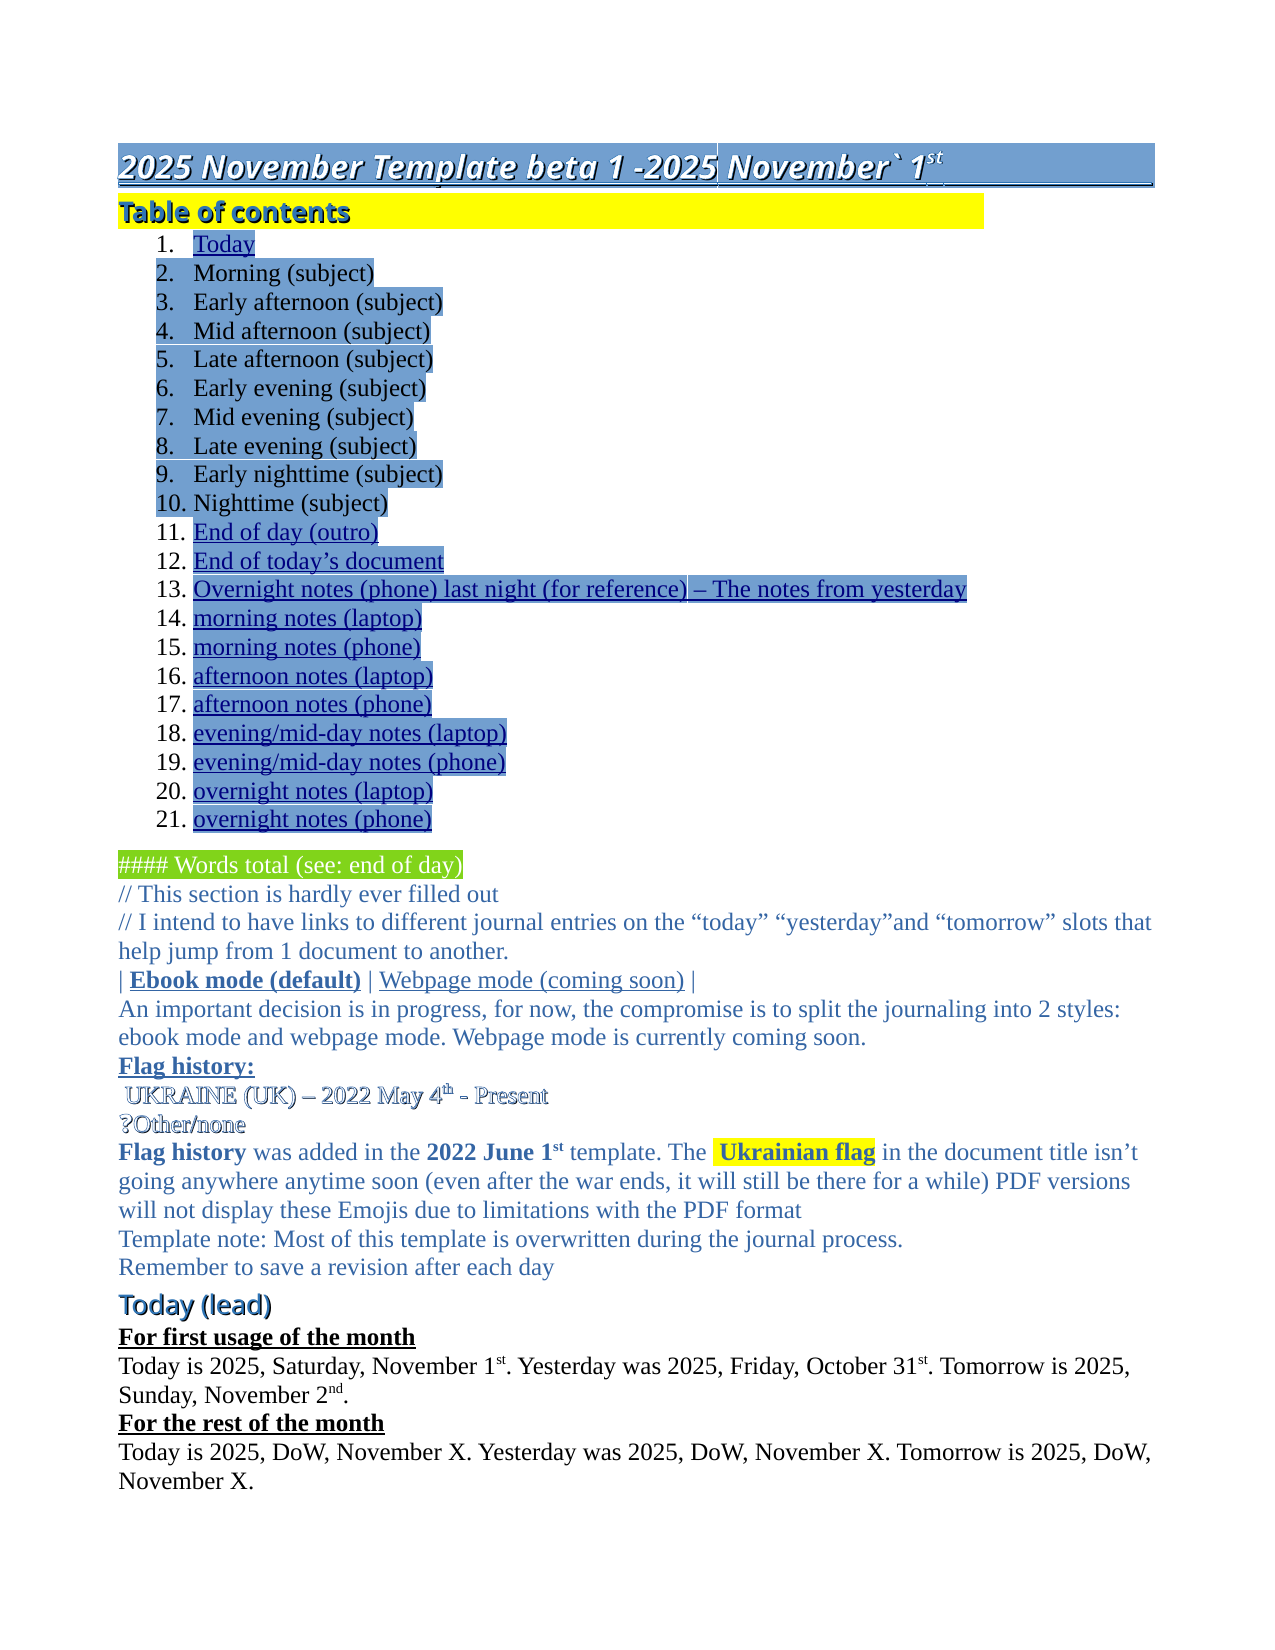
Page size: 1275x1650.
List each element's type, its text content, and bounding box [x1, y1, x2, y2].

list overnight notes (phone) [156, 804, 1157, 833]
text ❓️Other/none [118, 1109, 1157, 1137]
text Remember to save a revision after each day [118, 1252, 1157, 1281]
list Morning (subject) [156, 258, 1157, 287]
text // This section is hardly ever filled out [118, 879, 1157, 907]
list evening/mid-day notes (phone) [156, 747, 1157, 776]
subtitle 2025 November Template beta 1 -2025 November` 1st [118, 143, 1157, 188]
text Today is 2025, DoW, November X. Yesterday was 2025, DoW, November X. Tomorrow is 2025, DoW, November X. [118, 1437, 1157, 1495]
text Template note: Most of this template is overwritten during the journal process. [118, 1224, 1157, 1252]
text 🇺🇦️ UKRAINE (UK) – 2022 May 4th - Present [118, 1080, 1157, 1109]
list Today [156, 229, 1157, 258]
text An important decision is in progress, for now, the compromise is to split the journaling into 2 styles: ebook mode and webpage mode. Webpage mode is currently coming soon. [118, 994, 1157, 1051]
subtitle Table of contents [118, 193, 1157, 229]
list morning notes (laptop) [156, 603, 1157, 632]
list Late evening (subject) [156, 431, 1157, 459]
text For the rest of the month [118, 1408, 1157, 1437]
list evening/mid-day notes (laptop) [156, 718, 1157, 747]
list overnight notes (laptop) [156, 776, 1157, 804]
text // I intend to have links to different journal entries on the “today” “yesterday”and “tomorrow” slots that help jump from 1 document to another. [118, 907, 1157, 965]
list Late afternoon (subject) [156, 344, 1157, 373]
list afternoon notes (laptop) [156, 661, 1157, 689]
subtitle Today (lead) [118, 1285, 1157, 1322]
list Early nighttime (subject) [156, 459, 1157, 488]
text Flag history: [118, 1051, 1157, 1080]
list Early evening (subject) [156, 373, 1157, 402]
list afternoon notes (phone) [156, 689, 1157, 718]
text Flag history was added in the 2022 June 1st template. The 🇺🇦️ Ukrainian flag in the document title isn’t going anywhere anytime soon (even after the war ends, it will still be there for a while) PDF versions will not display these Emojis due to limitations with the PDF format [118, 1137, 1157, 1224]
list End of day (outro) [156, 517, 1157, 546]
list Overnight notes (phone) last night (for reference) – The notes from yesterday [156, 574, 1157, 603]
list End of today’s document [156, 546, 1157, 574]
text Today is 2025, Saturday, November 1st. Yesterday was 2025, Friday, October 31st. Tomorrow is 2025, Sunday, November 2nd. [118, 1351, 1157, 1408]
list Nighttime (subject) [156, 488, 1157, 517]
list Mid afternoon (subject) [156, 316, 1157, 344]
list Mid evening (subject) [156, 402, 1157, 431]
list morning notes (phone) [156, 632, 1157, 661]
text For first usage of the month [118, 1322, 1157, 1351]
text | Ebook mode (default) | Webpage mode (coming soon) | [118, 965, 1157, 994]
list Early afternoon (subject) [156, 287, 1157, 316]
text #### Words total (see: end of day) [118, 850, 1157, 879]
